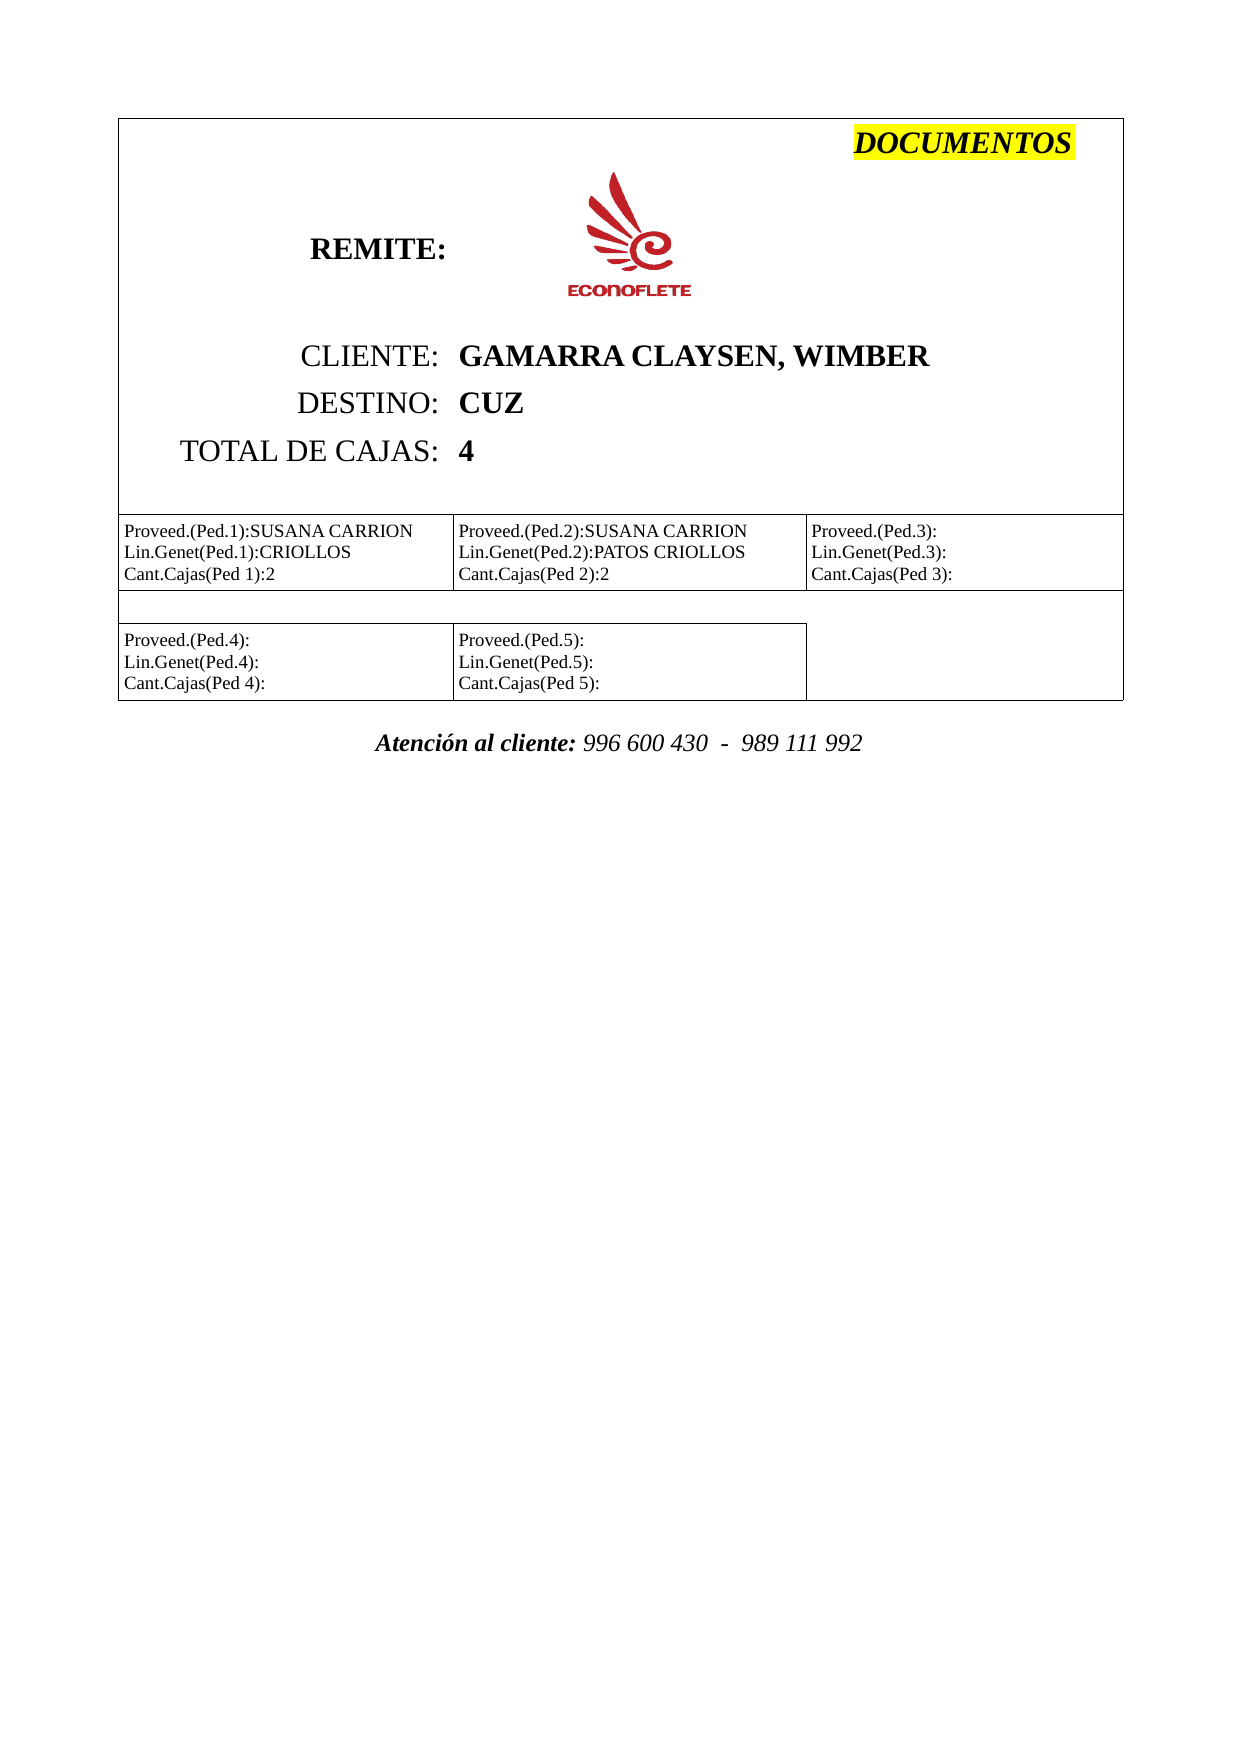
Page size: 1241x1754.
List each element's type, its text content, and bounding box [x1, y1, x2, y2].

table_cell TOTAL DE CAJAS: [119, 426, 453, 474]
table_cell [453, 474, 806, 514]
table_cell CLIENTE: [119, 332, 453, 379]
table_cell Proveed.(Ped.1):SUSANA CARRION Lin.Genet(Ped.1):CRIOLLOS Cant.Cajas(Ped 1):2 [119, 515, 453, 590]
table_cell [806, 474, 1123, 514]
table_cell Proveed.(Ped.5): Lin.Genet(Ped.5): Cant.Cajas(Ped 5): [454, 624, 806, 699]
table_header DOCUMENTOS [806, 119, 1123, 166]
table_header [119, 119, 453, 166]
table_cell DESTINO: [119, 379, 453, 426]
table_cell 4 [453, 426, 1123, 474]
table_cell [453, 166, 806, 332]
table_header [453, 119, 806, 166]
table_cell [806, 591, 1123, 623]
table_cell [806, 379, 1123, 426]
table_cell CUZ [453, 379, 806, 426]
table_cell [453, 591, 806, 623]
table_cell [807, 623, 1123, 699]
table_cell [119, 591, 453, 623]
table_cell [119, 474, 453, 514]
text Atención al cliente: 996 600 430 - 989 111 992 [118, 728, 1122, 757]
table_cell Proveed.(Ped.3): Lin.Genet(Ped.3): Cant.Cajas(Ped 3): [807, 515, 1123, 590]
table_cell REMITE: [119, 166, 453, 332]
table_cell [806, 166, 1123, 332]
table_cell Proveed.(Ped.4): Lin.Genet(Ped.4): Cant.Cajas(Ped 4): [119, 624, 453, 699]
picture [552, 171, 707, 297]
table_cell Proveed.(Ped.2):SUSANA CARRION Lin.Genet(Ped.2):PATOS CRIOLLOS Cant.Cajas(Ped 2):2 [454, 515, 806, 590]
table_cell GAMARRA CLAYSEN, WIMBER [453, 332, 1123, 379]
